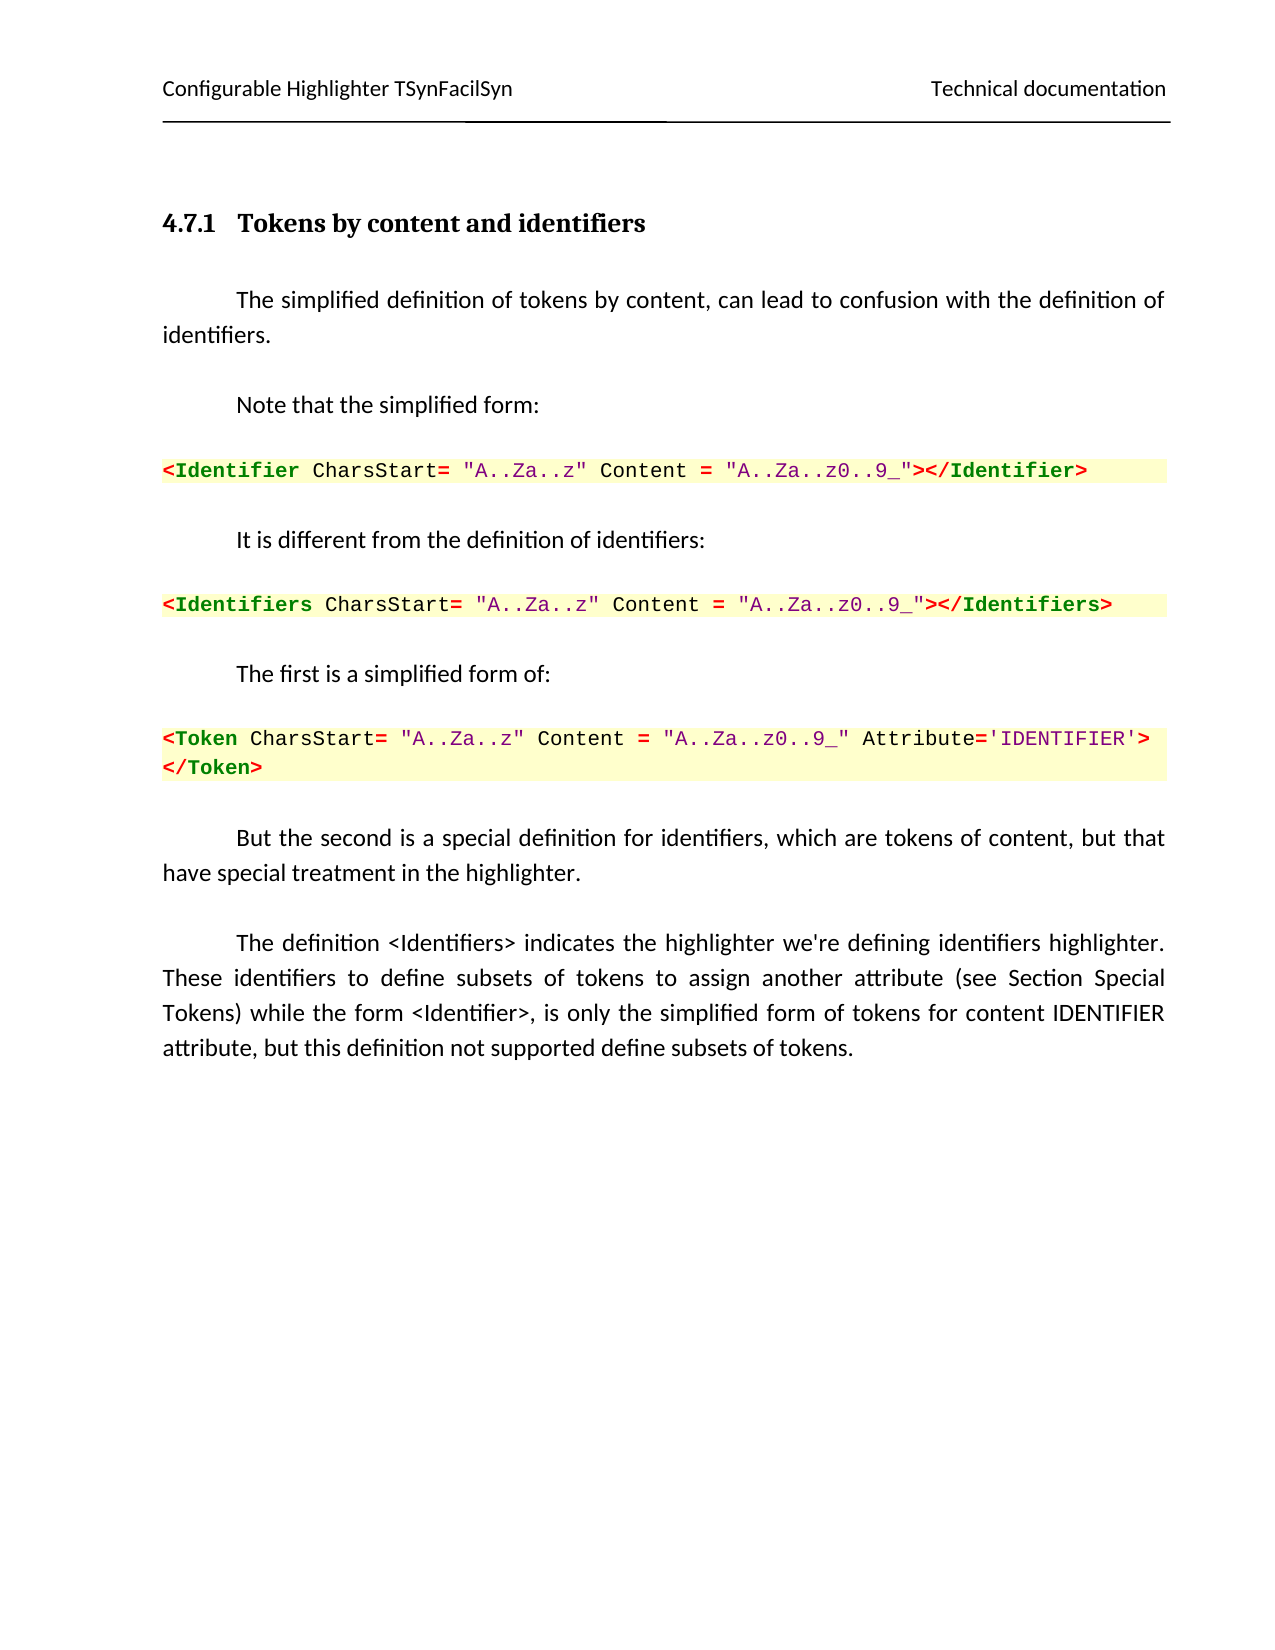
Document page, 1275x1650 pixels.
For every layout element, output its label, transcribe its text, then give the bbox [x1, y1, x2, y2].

subtitle Tokens by content and identifiers [162, 208, 1167, 239]
text </Token> [162, 757, 1167, 781]
text The first is a simplified form of: [162, 658, 1167, 689]
text <Identifiers CharsStart= "A..Za..z" Content = "A..Za..z0..9_"></Identifiers> [162, 594, 1167, 617]
text The definition <Identifiers> indicates the highlighter we're defining identifiers highlighter. These identifiers to define subsets of tokens to assign another attribute (see Section Special Tokens) while the form <Identifier>, is only the simplified form of tokens for content IDENTIFIER attribute, but this definition not supported define subsets of tokens. [162, 927, 1167, 1062]
text Note that the simplified form: [162, 389, 1167, 420]
text It is different from the definition of identifiers: [162, 524, 1167, 554]
text <Identifier CharsStart= "A..Za..z" Content = "A..Za..z0..9_"></Identifier> [162, 459, 1167, 483]
text But the second is a special definition for identifiers, which are tokens of content, but that have special treatment in the highlighter. [162, 822, 1167, 887]
text The simplified definition of tokens by content, can lead to confusion with the definition of identifiers. [162, 284, 1167, 350]
text <Token CharsStart= "A..Za..z" Content = "A..Za..z0..9_" Attribute='IDENTIFIER'> [162, 728, 1167, 752]
